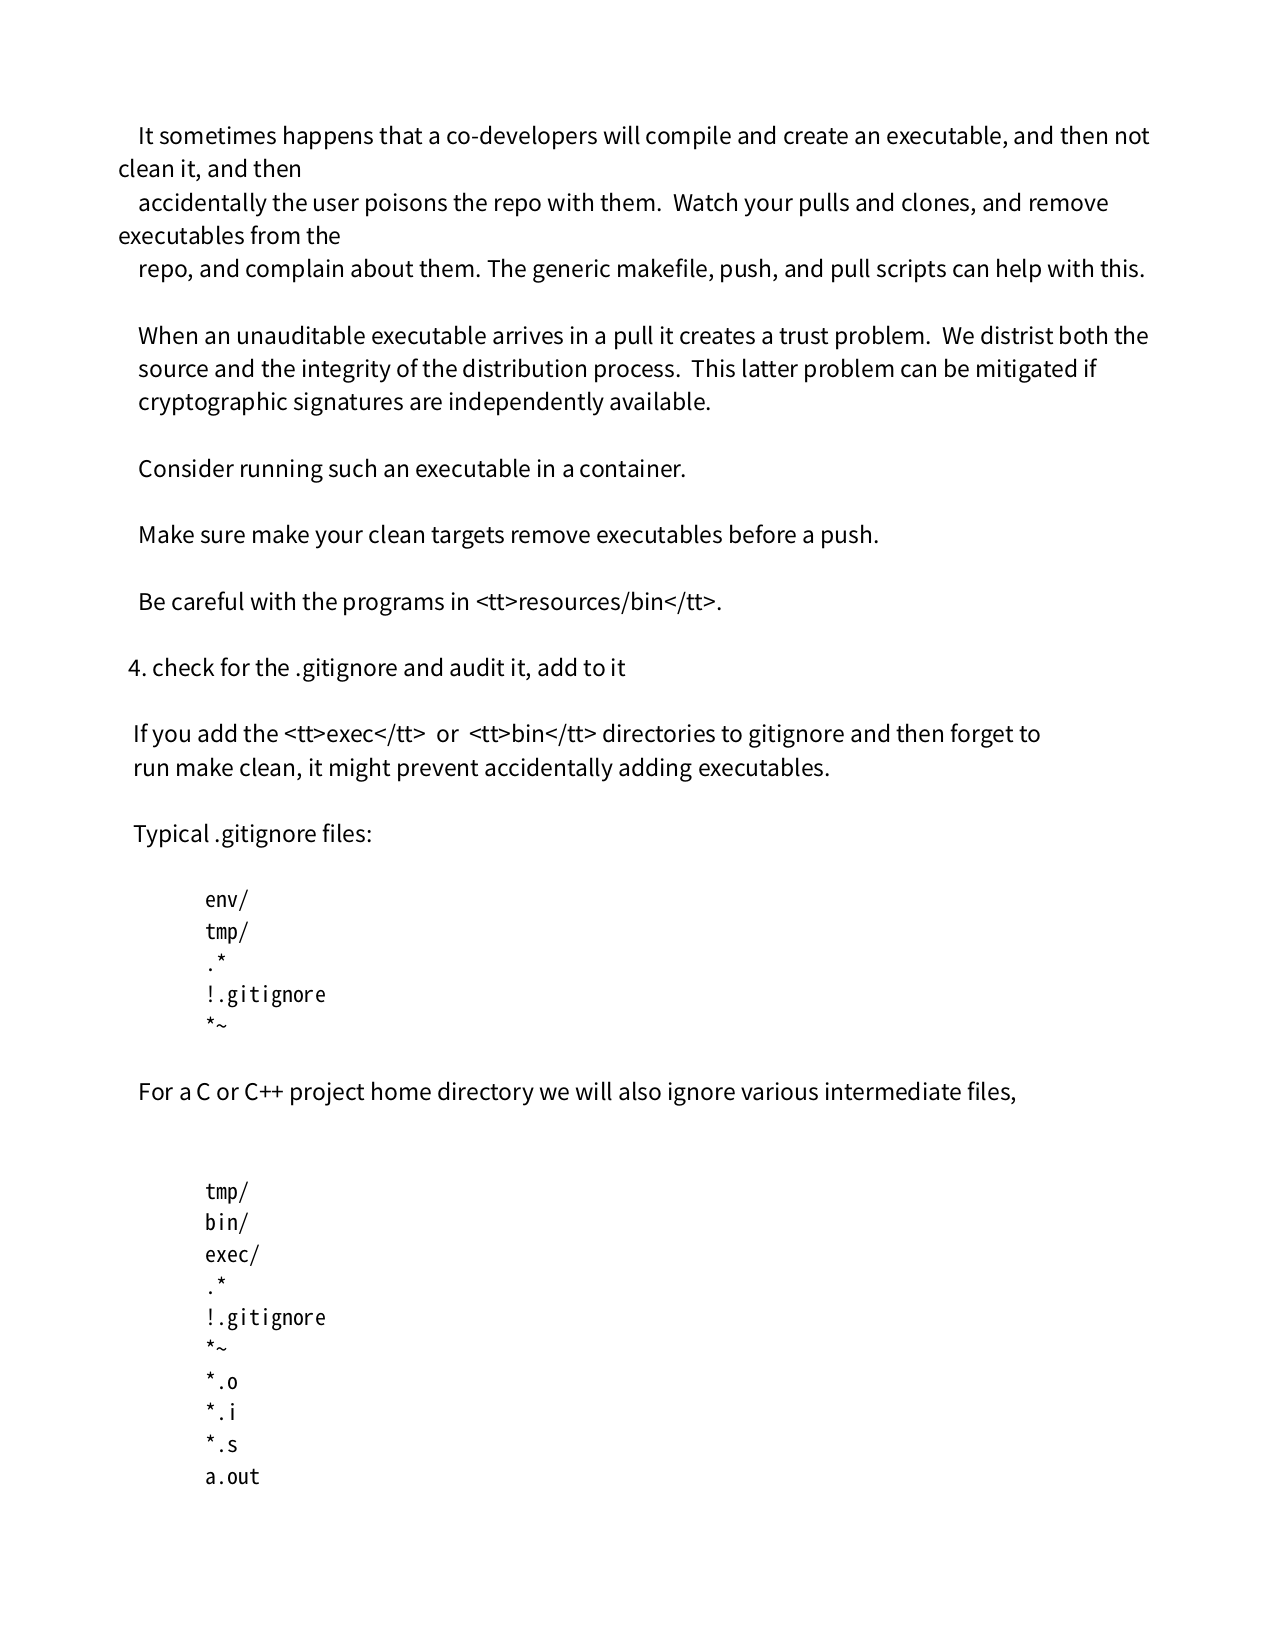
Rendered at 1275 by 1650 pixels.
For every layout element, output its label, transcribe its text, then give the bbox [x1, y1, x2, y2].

text a.out [118, 1459, 1157, 1490]
text !.gitignore [118, 1300, 1157, 1332]
text tmp/ [118, 1174, 1157, 1205]
text When an unauditable executable arrives in a pull it creates a trust problem. We distrist both the [118, 317, 1157, 351]
text cryptographic signatures are independently available. [118, 384, 1157, 417]
text source and the integrity of the distribution process. This latter problem can be mitigated if [118, 351, 1157, 384]
text .* [118, 946, 1157, 977]
text bin/ [118, 1205, 1157, 1237]
text For a C or C++ project home directory we will also ignore various intermediate files, [118, 1074, 1157, 1107]
text Make sure make your clean targets remove executables before a push. [118, 517, 1157, 550]
text 4. check for the .gitignore and audit it, add to it [118, 650, 1157, 683]
text *~ [118, 1009, 1157, 1041]
text exec/ [118, 1237, 1157, 1269]
text *.o [118, 1364, 1157, 1395]
text repo, and complain about them. The generic makefile, push, and pull scripts can help with this. [118, 251, 1157, 284]
text *.s [118, 1427, 1157, 1459]
text *.i [118, 1395, 1157, 1427]
text Consider running such an executable in a container. [118, 450, 1157, 484]
text Be careful with the programs in <tt>resources/bin</tt>. [118, 583, 1157, 617]
text Typical .gitignore files: [118, 816, 1157, 849]
text run make clean, it might prevent accidentally adding executables. [118, 749, 1157, 783]
text *~ [118, 1332, 1157, 1364]
text env/ [118, 882, 1157, 914]
text It sometimes happens that a co-developers will compile and create an executable, and then not clean it, and then [118, 118, 1157, 184]
text !.gitignore [118, 977, 1157, 1009]
text .* [118, 1269, 1157, 1300]
text If you add the <tt>exec</tt> or <tt>bin</tt> directories to gitignore and then forget to [118, 716, 1157, 749]
text accidentally the user poisons the repo with them. Watch your pulls and clones, and remove executables from the [118, 184, 1157, 251]
text tmp/ [118, 914, 1157, 946]
